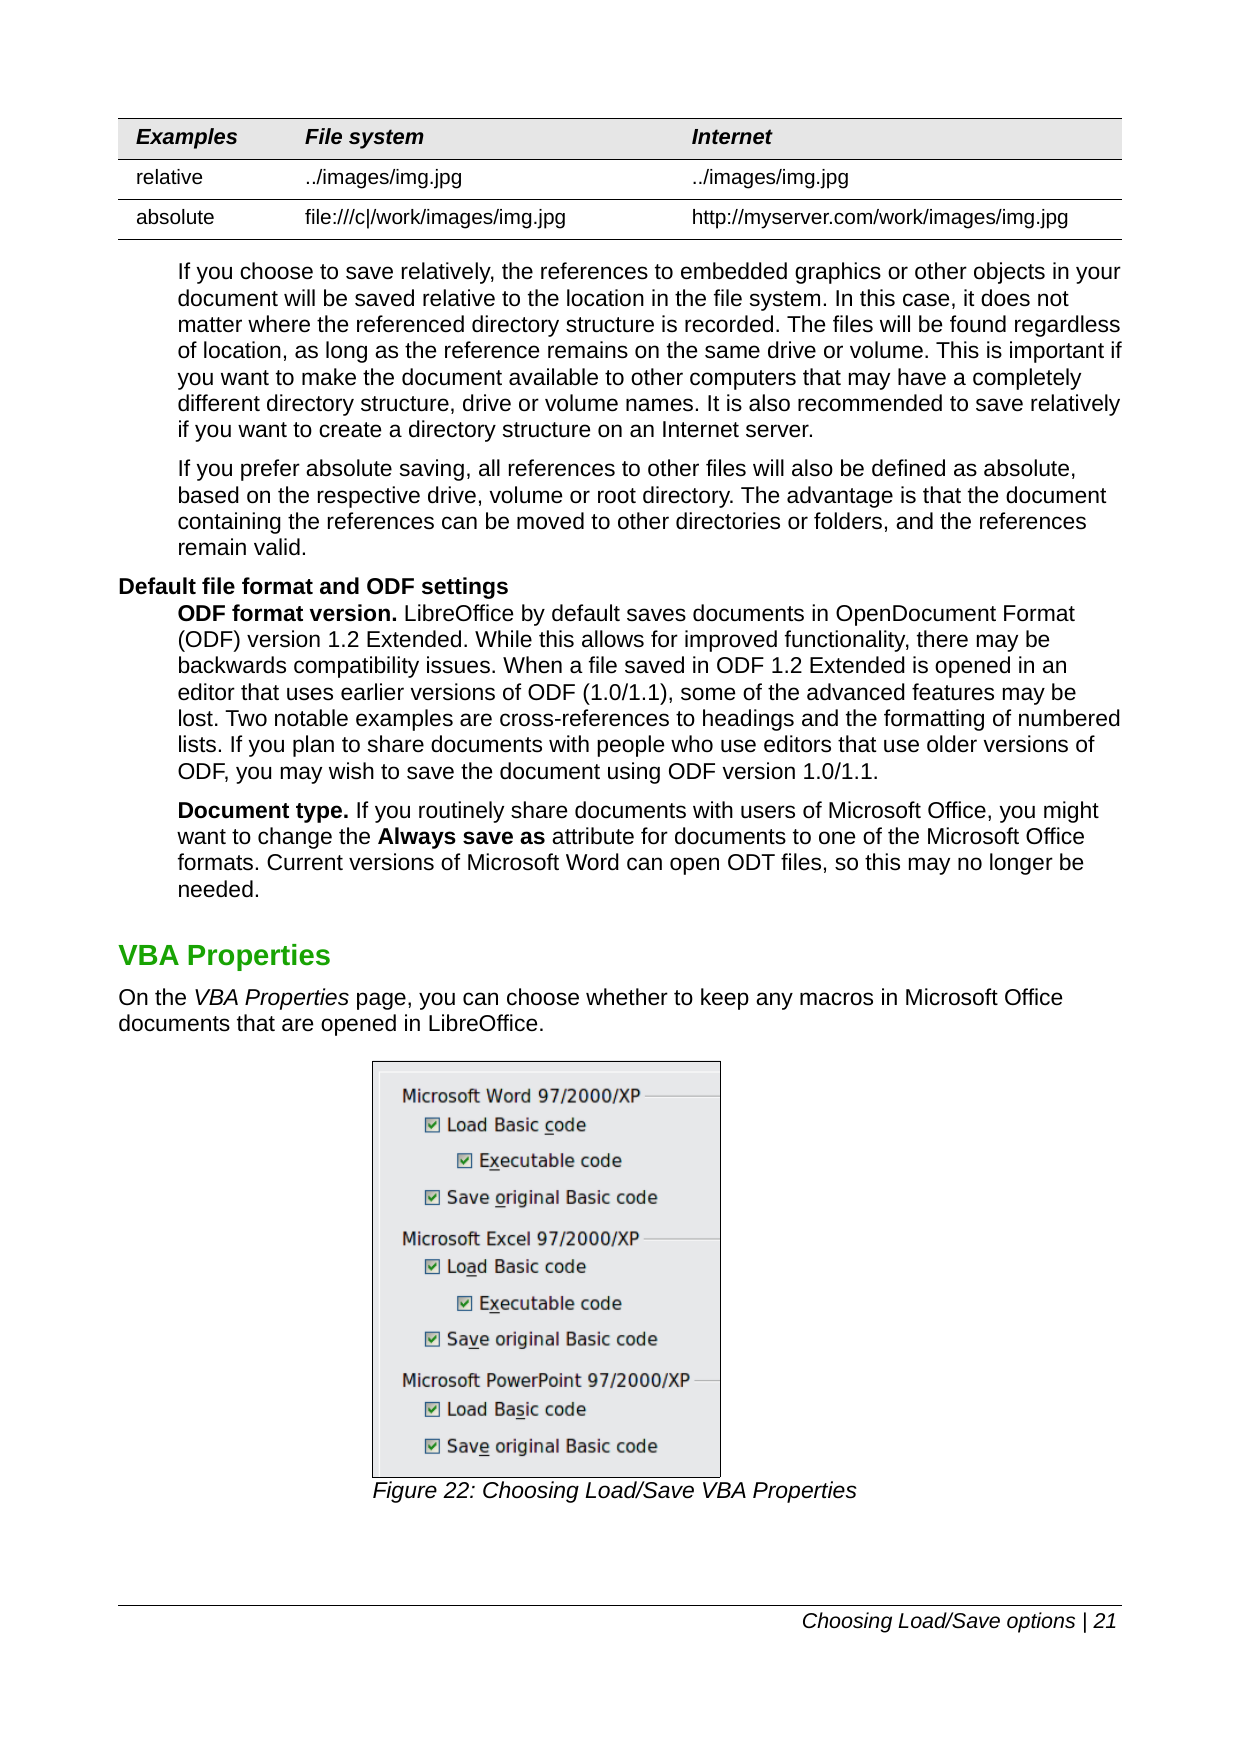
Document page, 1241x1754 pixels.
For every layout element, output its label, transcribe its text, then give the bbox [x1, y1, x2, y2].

picture [373, 1062, 720, 1477]
table_cell file:///c|/work/images/img.jpg [287, 200, 674, 239]
table_header File system [287, 119, 674, 159]
text If you prefer absolute saving, all references to other files will also be defined as absolute, based on the respective drive, volume or root directory. The advantage is that the document containing the references can be moved to other directories or folders, and the references remain valid. [177, 455, 1122, 561]
subtitle VBA Properties [118, 938, 1122, 972]
table_header Examples [118, 119, 287, 159]
text Document type. If you routinely share documents with users of Microsoft Office, you might want to change the Always save as attribute for documents to one of the Microsoft Office formats. Current versions of Microsoft Word can open ODT files, so this may no longer be needed. [177, 797, 1122, 902]
text If you choose to save relatively, the references to embedded graphics or other objects in your document will be saved relative to the location in the file system. In this case, it does not matter where the referenced directory structure is recorded. The files will be found regardless of location, as long as the reference remains on the same drive or volume. This is important if you want to make the document available to other computers that may have a completely different directory structure, drive or volume names. It is also recommended to save relatively if you want to create a directory structure on an Internet server. [177, 258, 1122, 443]
table_cell ../images/img.jpg [287, 160, 674, 199]
text Default file format and ODF settings [118, 573, 1122, 599]
table_header Internet [674, 119, 1122, 159]
table_cell http://myserver.com/work/images/img.jpg [674, 200, 1122, 239]
table_cell absolute [118, 200, 287, 239]
text Figure 22: Choosing Load/Save VBA Properties [372, 1477, 868, 1504]
text On the VBA Properties page, you can choose whether to keep any macros in Microsoft Office documents that are opened in LibreOffice. [118, 983, 1122, 1036]
table_cell ../images/img.jpg [674, 160, 1122, 199]
text ODF format version. LibreOffice by default saves documents in OpenDocument Format (ODF) version 1.2 Extended. While this allows for improved functionality, there may be backwards compatibility issues. When a file saved in ODF 1.2 Extended is opened in an editor that uses earlier versions of ODF (1.0/1.1), some of the advanced features may be lost. Two notable examples are cross-references to headings and the formatting of numbered lists. If you plan to share documents with people who use editors that use older versions of ODF, you may wish to save the document using ODF version 1.0/1.1. [177, 599, 1122, 784]
table_cell relative [118, 160, 287, 199]
